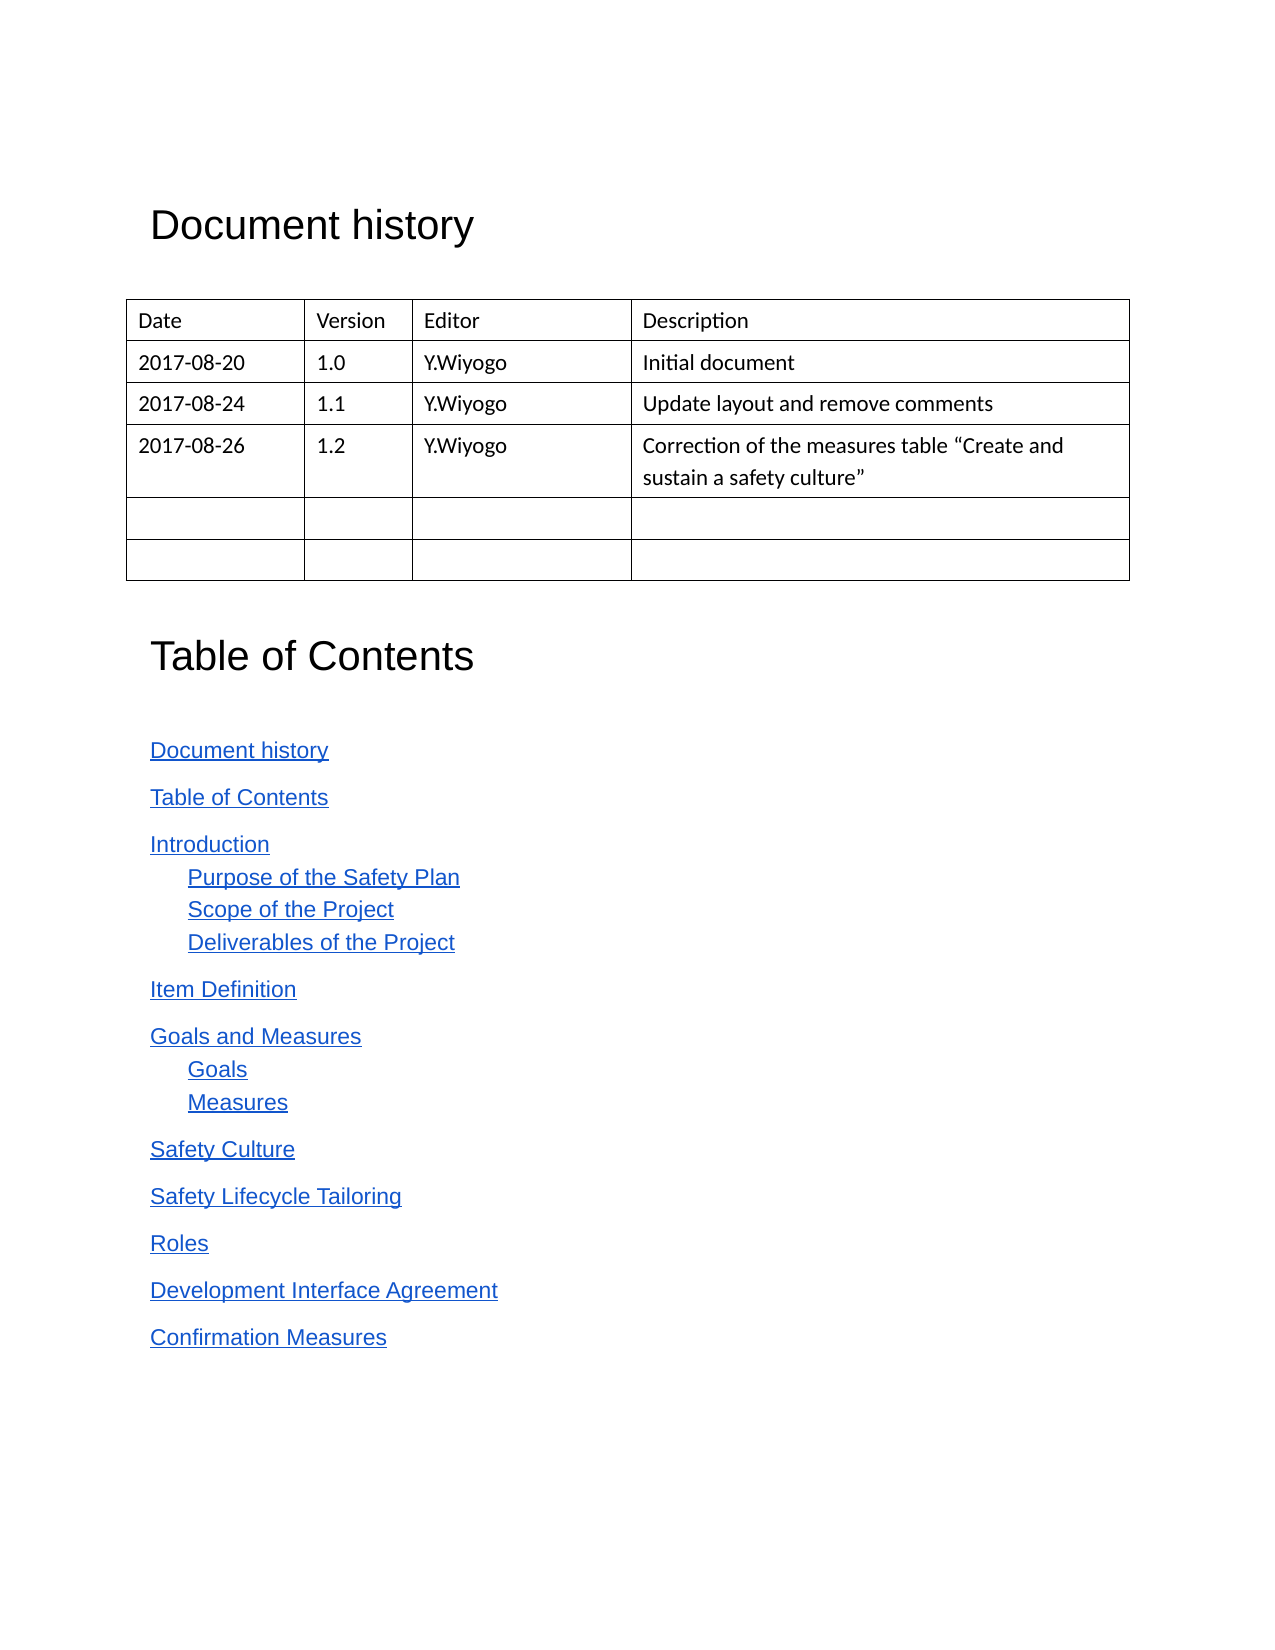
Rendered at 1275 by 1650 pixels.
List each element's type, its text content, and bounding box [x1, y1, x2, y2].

text Item Definition [150, 976, 1125, 1002]
table_header Date [127, 300, 304, 340]
table_cell [305, 498, 412, 539]
table_cell [413, 498, 631, 539]
text Purpose of the Safety Plan [187, 864, 1125, 890]
table_header Editor [413, 300, 631, 340]
table_cell Y.Wiyogo [413, 383, 631, 423]
text Goals [187, 1056, 1125, 1082]
text Safety Culture [150, 1136, 1125, 1162]
text Roles [150, 1230, 1125, 1256]
text Measures [187, 1088, 1125, 1115]
table_header Description [632, 300, 1129, 340]
subtitle Table of Contents [150, 631, 1125, 679]
text Deliverables of the Project [187, 929, 1125, 955]
table_cell [127, 498, 304, 539]
table_cell [413, 540, 631, 580]
text Safety Lifecycle Tailoring [150, 1183, 1125, 1209]
table_cell [127, 540, 304, 580]
table_cell 1.2 [305, 425, 412, 497]
table_cell [632, 498, 1129, 539]
text Goals and Measures [150, 1023, 1125, 1049]
text Introduction [150, 831, 1125, 857]
table_cell Y.Wiyogo [413, 341, 631, 382]
table_cell 1.0 [305, 341, 412, 382]
text Table of Contents [150, 784, 1125, 810]
table_cell Update layout and remove comments [632, 383, 1129, 423]
table_cell 2017-08-20 [127, 341, 304, 382]
table_cell 2017-08-26 [127, 425, 304, 497]
text Confirmation Measures [150, 1324, 1125, 1351]
table_header Version [305, 300, 412, 340]
table_cell Y.Wiyogo [413, 425, 631, 497]
table_cell 1.1 [305, 383, 412, 423]
text Development Interface Agreement [150, 1277, 1125, 1303]
table_cell [632, 540, 1129, 580]
table_cell Correction of the measures table “Create and sustain a safety culture” [632, 425, 1129, 497]
subtitle Document history [150, 200, 1125, 248]
text Document history [150, 737, 1125, 763]
text Scope of the Project [187, 896, 1125, 923]
table_cell Initial document [632, 341, 1129, 382]
table_cell 2017-08-24 [127, 383, 304, 423]
table_cell [305, 540, 412, 580]
